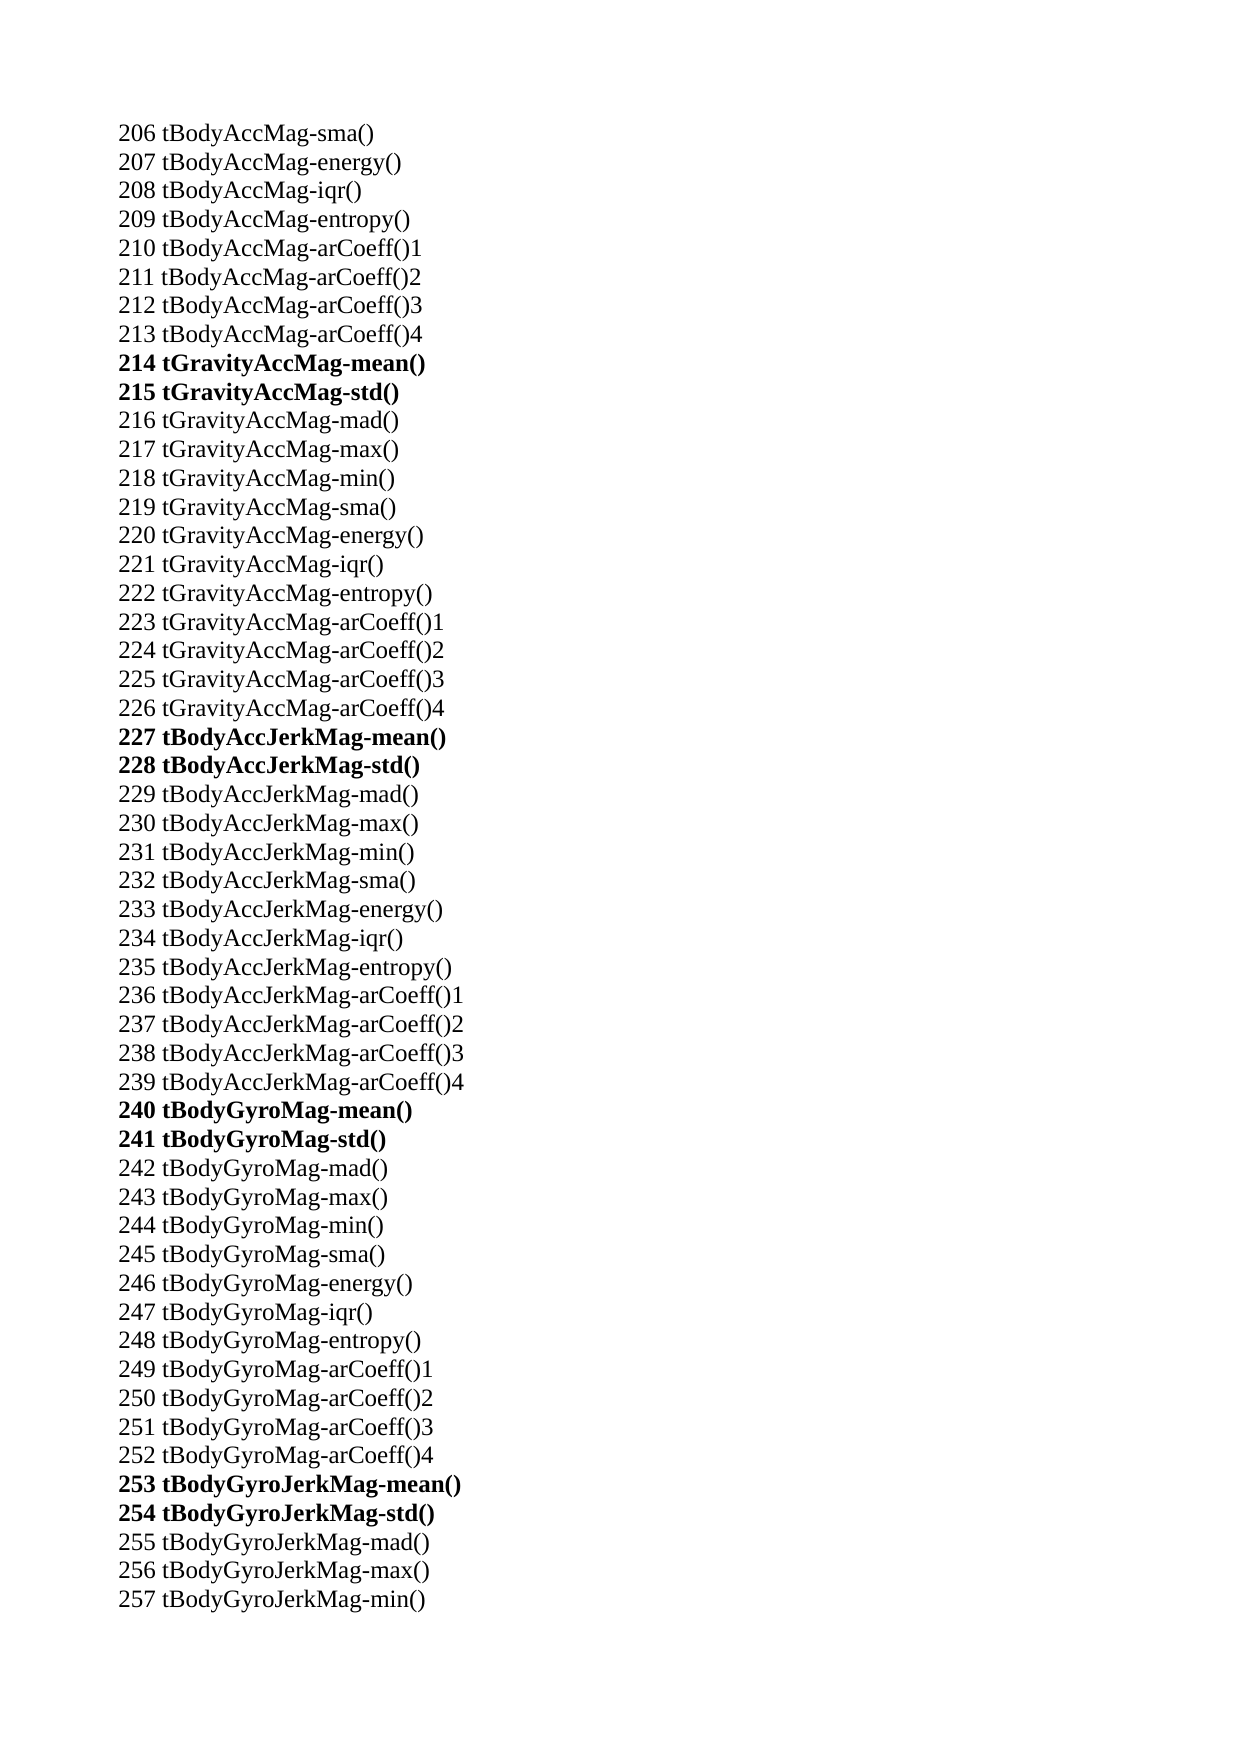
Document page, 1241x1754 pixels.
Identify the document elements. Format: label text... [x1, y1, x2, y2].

text 206 tBodyAccMag-sma() 207 tBodyAccMag-energy() 208 tBodyAccMag-iqr() 209 tBodyAccMag-entropy() 210 tBodyAccMag-arCoeff()1 211 tBodyAccMag-arCoeff()2 212 tBodyAccMag-arCoeff()3 213 tBodyAccMag-arCoeff()4 214 tGravityAccMag-mean() 215 tGravityAccMag-std() 216 tGravityAccMag-mad() 217 tGravityAccMag-max() 218 tGravityAccMag-min() 219 tGravityAccMag-sma() 220 tGravityAccMag-energy() 221 tGravityAccMag-iqr() 222 tGravityAccMag-entropy() 223 tGravityAccMag-arCoeff()1 224 tGravityAccMag-arCoeff()2 225 tGravityAccMag-arCoeff()3 226 tGravityAccMag-arCoeff()4 227 tBodyAccJerkMag-mean() 228 tBodyAccJerkMag-std() 229 tBodyAccJerkMag-mad() 230 tBodyAccJerkMag-max() 231 tBodyAccJerkMag-min() 232 tBodyAccJerkMag-sma() 233 tBodyAccJerkMag-energy() 234 tBodyAccJerkMag-iqr() 235 tBodyAccJerkMag-entropy() 236 tBodyAccJerkMag-arCoeff()1 237 tBodyAccJerkMag-arCoeff()2 238 tBodyAccJerkMag-arCoeff()3 239 tBodyAccJerkMag-arCoeff()4 240 tBodyGyroMag-mean() 241 tBodyGyroMag-std() 242 tBodyGyroMag-mad() 243 tBodyGyroMag-max() 244 tBodyGyroMag-min() 245 tBodyGyroMag-sma() 246 tBodyGyroMag-energy() 247 tBodyGyroMag-iqr() 248 tBodyGyroMag-entropy() 249 tBodyGyroMag-arCoeff()1 250 tBodyGyroMag-arCoeff()2 251 tBodyGyroMag-arCoeff()3 252 tBodyGyroMag-arCoeff()4 253 tBodyGyroJerkMag-mean() 254 tBodyGyroJerkMag-std() 255 tBodyGyroJerkMag-mad() 256 tBodyGyroJerkMag-max() 257 tBodyGyroJerkMag-min() [118, 118, 1122, 1613]
